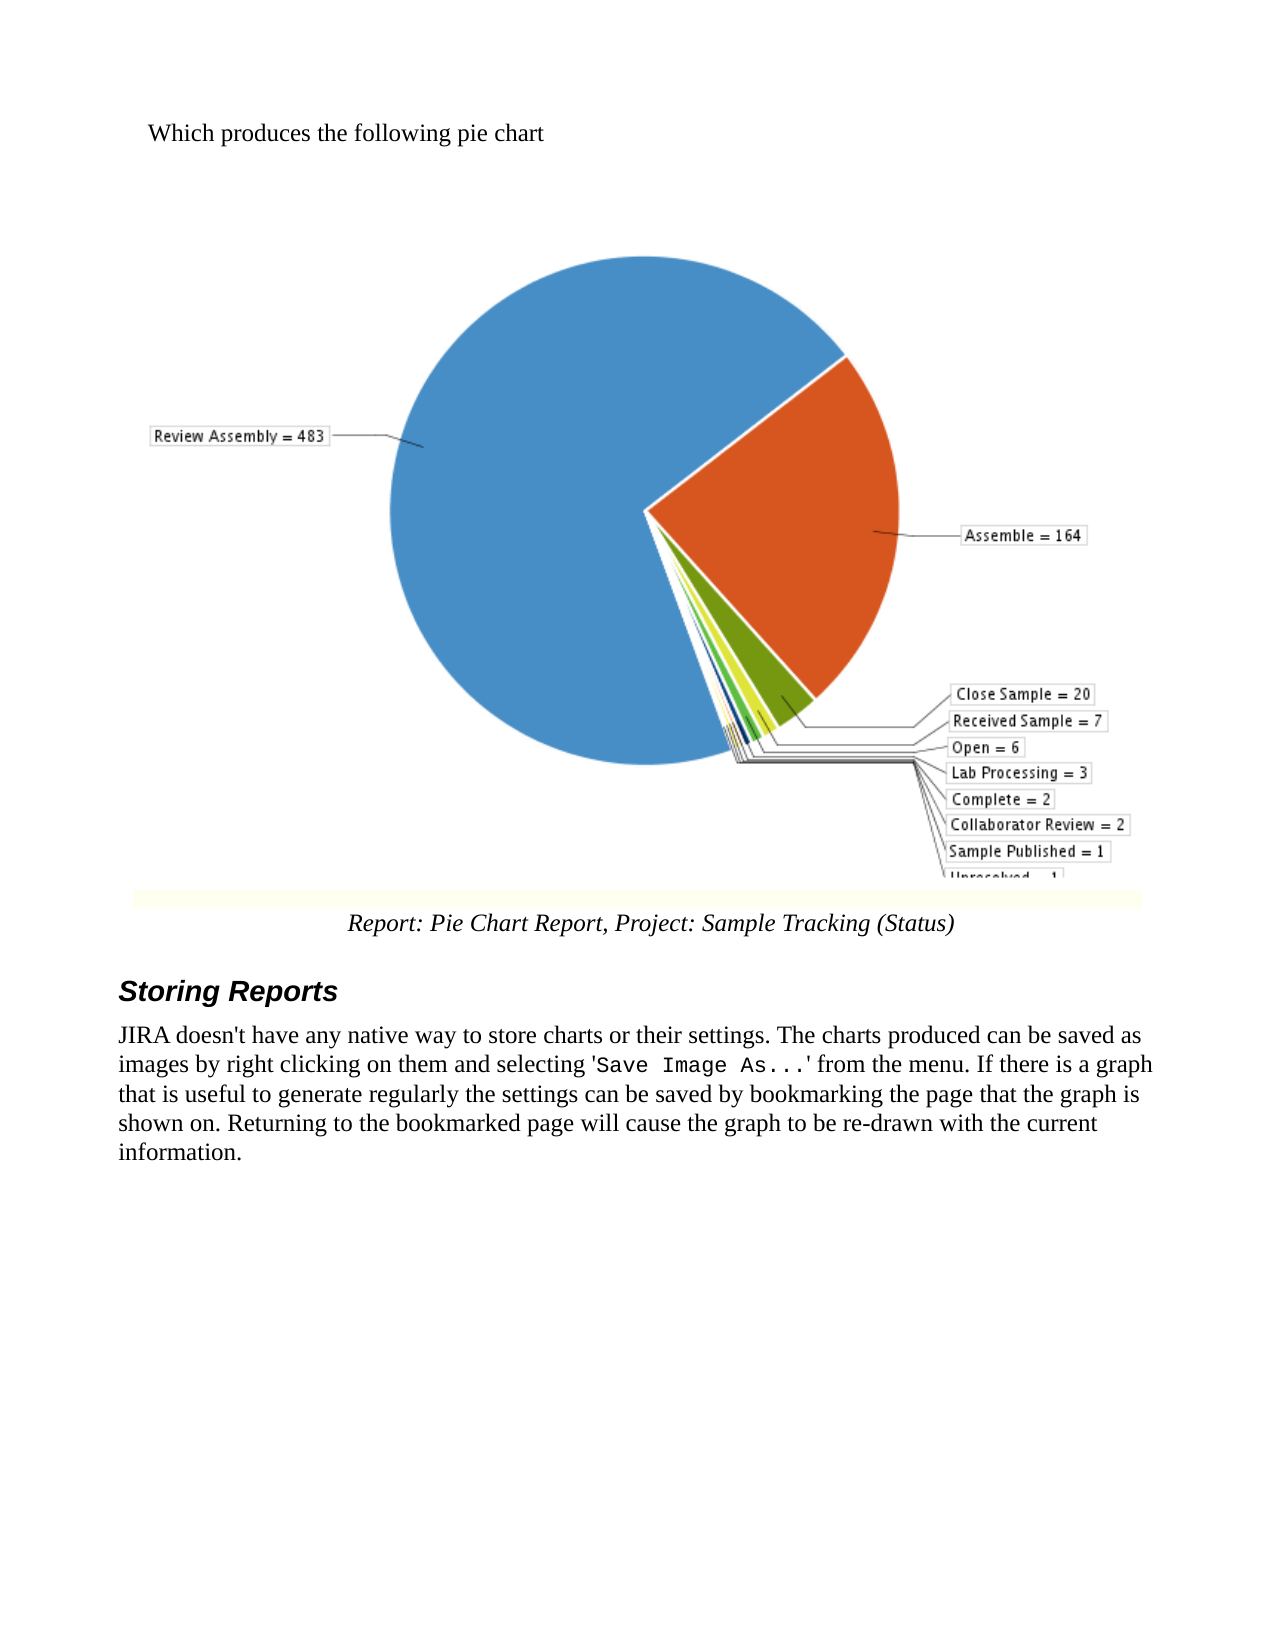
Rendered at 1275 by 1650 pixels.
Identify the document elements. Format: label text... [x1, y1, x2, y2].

text JIRA doesn't have any native way to store charts or their settings. The charts produced can be saved as images by right clicking on them and selecting 'Save Image As...' from the menu. If there is a graph that is useful to generate regularly the settings can be saved by bookmarking the page that the graph is shown on. Returning to the bookmarked page will cause the graph to be re-drawn with the current information. [118, 1020, 1157, 1165]
picture [132, 159, 1143, 909]
text Which produces the following pie chart [148, 118, 1157, 147]
subtitle Storing Reports [118, 974, 1157, 1008]
text Report: Pie Chart Report, Project: Sample Tracking (Status) [148, 159, 1157, 937]
